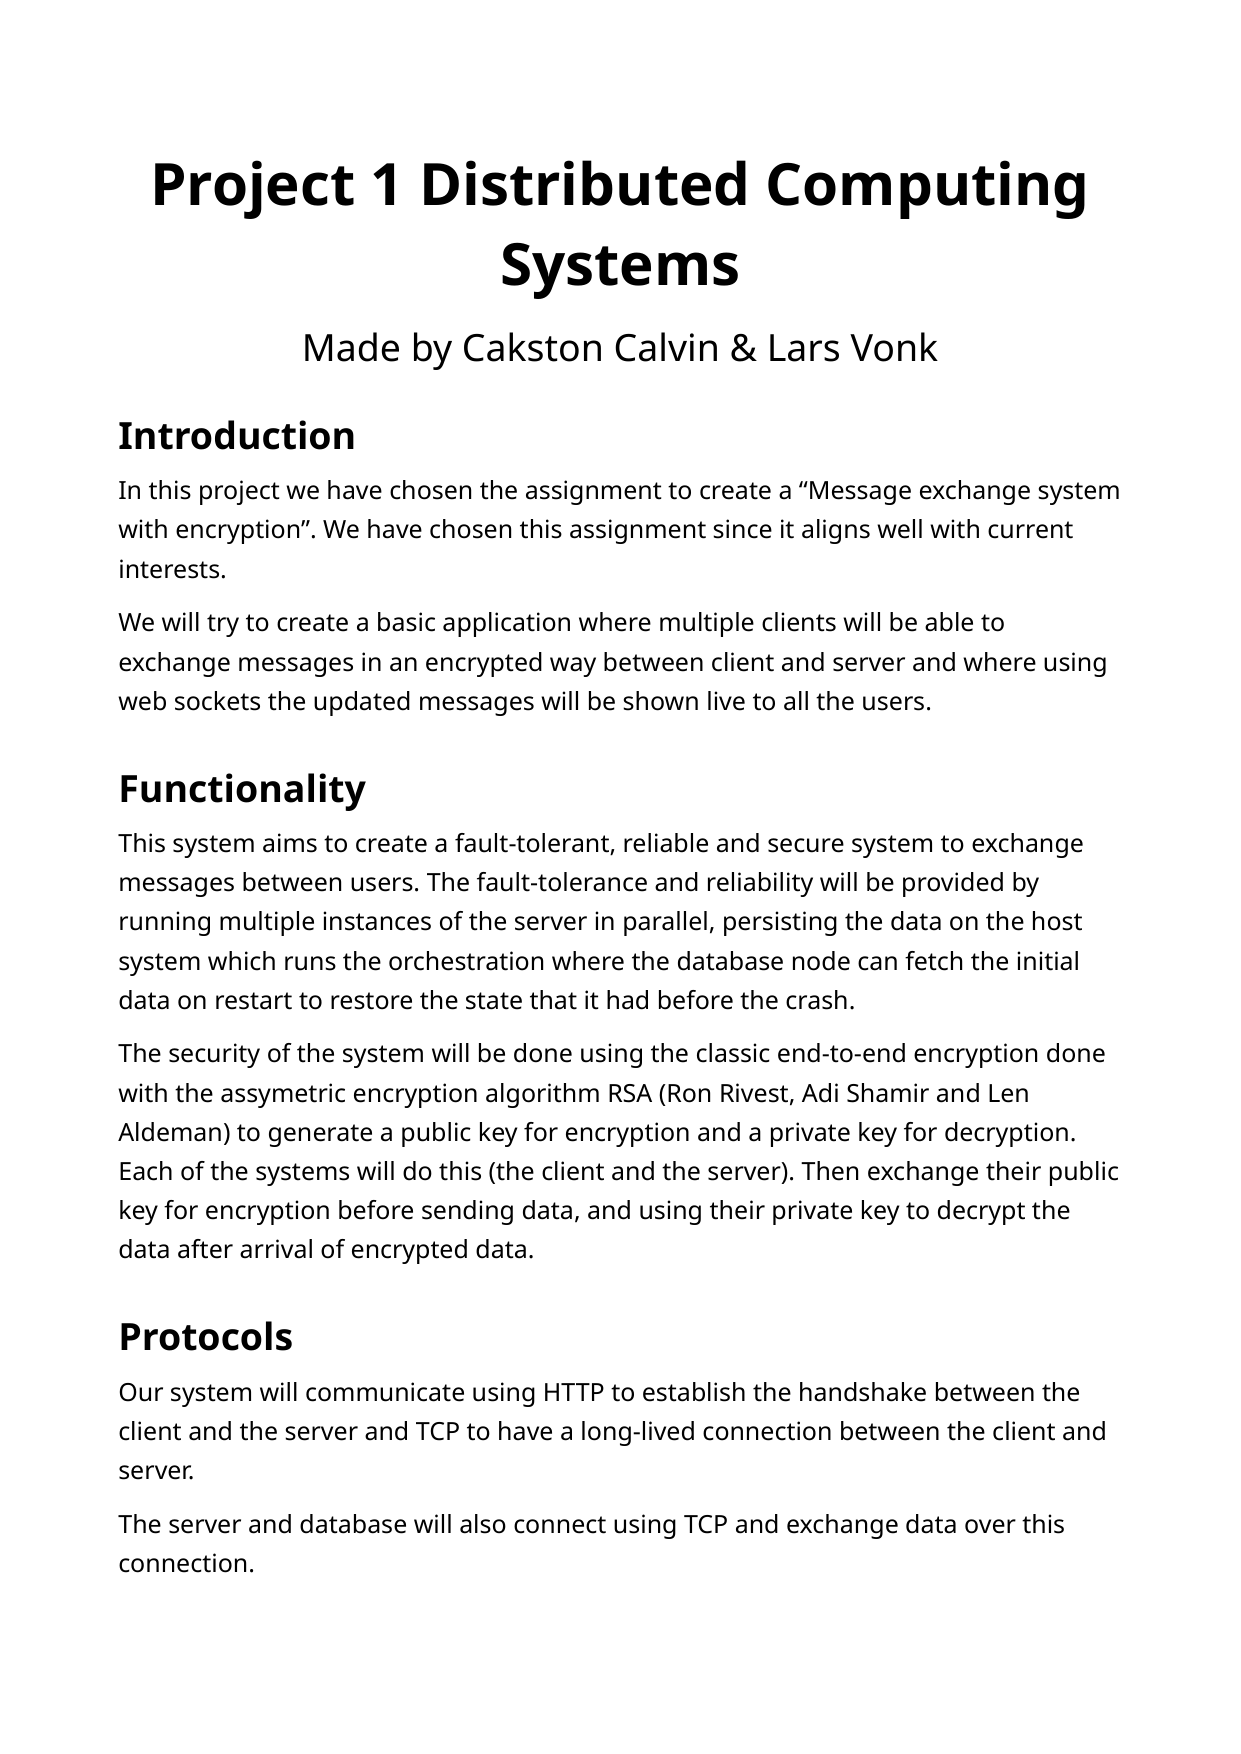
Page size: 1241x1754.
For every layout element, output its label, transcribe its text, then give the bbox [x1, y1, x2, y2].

subtitle Functionality [118, 762, 1122, 813]
subtitle Protocols [118, 1311, 1122, 1362]
subtitle Made by Cakston Calvin & Lars Vonk [118, 321, 1122, 372]
text The security of the system will be done using the classic end-to-end encryption done with the assymetric encryption algorithm RSA (Ron Rivest, Adi Shamir and Len Aldeman) to generate a public key for encryption and a private key for decryption. Each of the systems will do this (the client and the server). Then exchange their public key for encryption before sending data, and using their private key to decrypt the data after arrival of encrypted data. [118, 1036, 1122, 1266]
subtitle Introduction [118, 409, 1122, 460]
text The server and database will also connect using TCP and exchange data over this connection. [118, 1506, 1122, 1579]
text In this project we have chosen the assignment to create a “Message exchange system with encryption”. We have chosen this assignment since it aligns well with current interests. [118, 473, 1122, 585]
text This system aims to create a fault-tolerant, reliable and secure system to exchange messages between users. The fault-tolerance and reliability will be provided by running multiple instances of the server in parallel, persisting the data on the host system which runs the orchestration where the database node can fetch the initial data on restart to restore the state that it had before the crash. [118, 826, 1122, 1016]
text We will try to create a basic application where multiple clients will be able to exchange messages in an encrypted way between client and server and where using web sockets the updated messages will be shown live to all the users. [118, 605, 1122, 717]
title Project 1 Distributed Computing Systems [118, 143, 1122, 302]
text Our system will communicate using HTTP to establish the handshake between the client and the server and TCP to have a long-lived connection between the client and server. [118, 1374, 1122, 1487]
